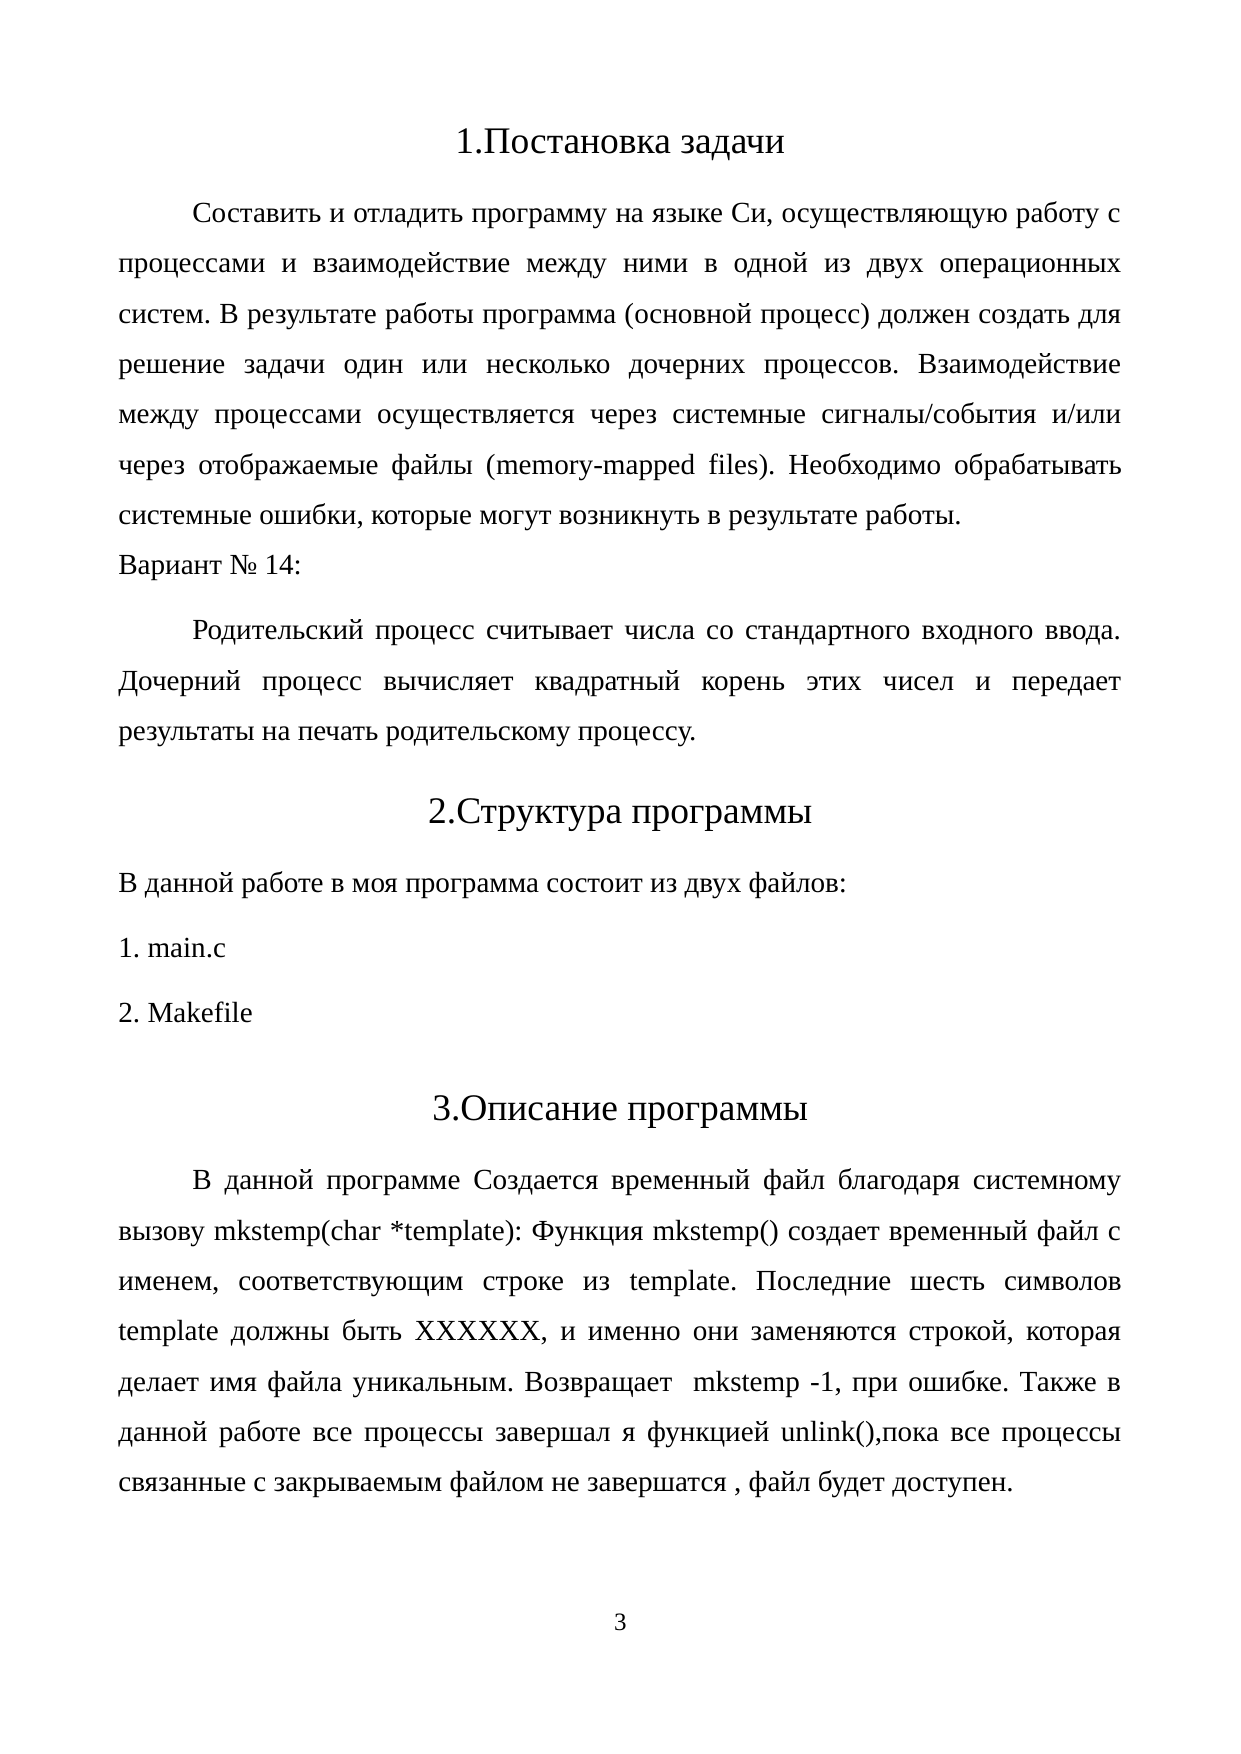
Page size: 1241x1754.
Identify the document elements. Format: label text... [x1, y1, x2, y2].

text 1. main.c [118, 930, 1122, 964]
text Вариант № 14: [118, 547, 1122, 581]
text Составить и отладить программу на языке Си, осуществляющую работу с процессами и взаимодействие между ними в одной из двух операционных систем. В результате работы программа (основной процесс) должен создать для решение задачи один или несколько дочерних процессов. Взаимодействие между процессами осуществляется через системные сигналы/события и/или через отображаемые файлы (memory-mapped files). Необходимо обрабатывать системные ошибки, которые могут возникнуть в результате работы. [118, 195, 1122, 531]
text 2. Makefile [118, 995, 1122, 1029]
text Родительский процесс считывает числа со стандартного входного ввода. Дочерний процесс вычисляет квадратный корень этих чисел и передает результаты на печать родительскому процессу. [118, 612, 1122, 747]
text В данной работе в моя программа состоит из двух файлов: [118, 866, 1122, 899]
text В данной программе Создается временный файл благодаря системному вызову mkstemp(char *template): Функция mkstemp() создает временный файл с именем, соответствующим строке из template. Последние шесть символов template должны быть XXXXXX, и именно они заменяются строкой, которая делает имя файла уникальным. Возвращает mkstemp -1, при ошибке. Также в данной работе все процессы завершал я функцией unlink(),пока все процессы связанные с закрываемым файлом не завершатся , файл будет доступен. [118, 1162, 1122, 1498]
subtitle 2.Структура программы [118, 788, 1122, 831]
subtitle 3.Описание программы [118, 1085, 1122, 1128]
subtitle 1.Постановка задачи [118, 118, 1122, 161]
